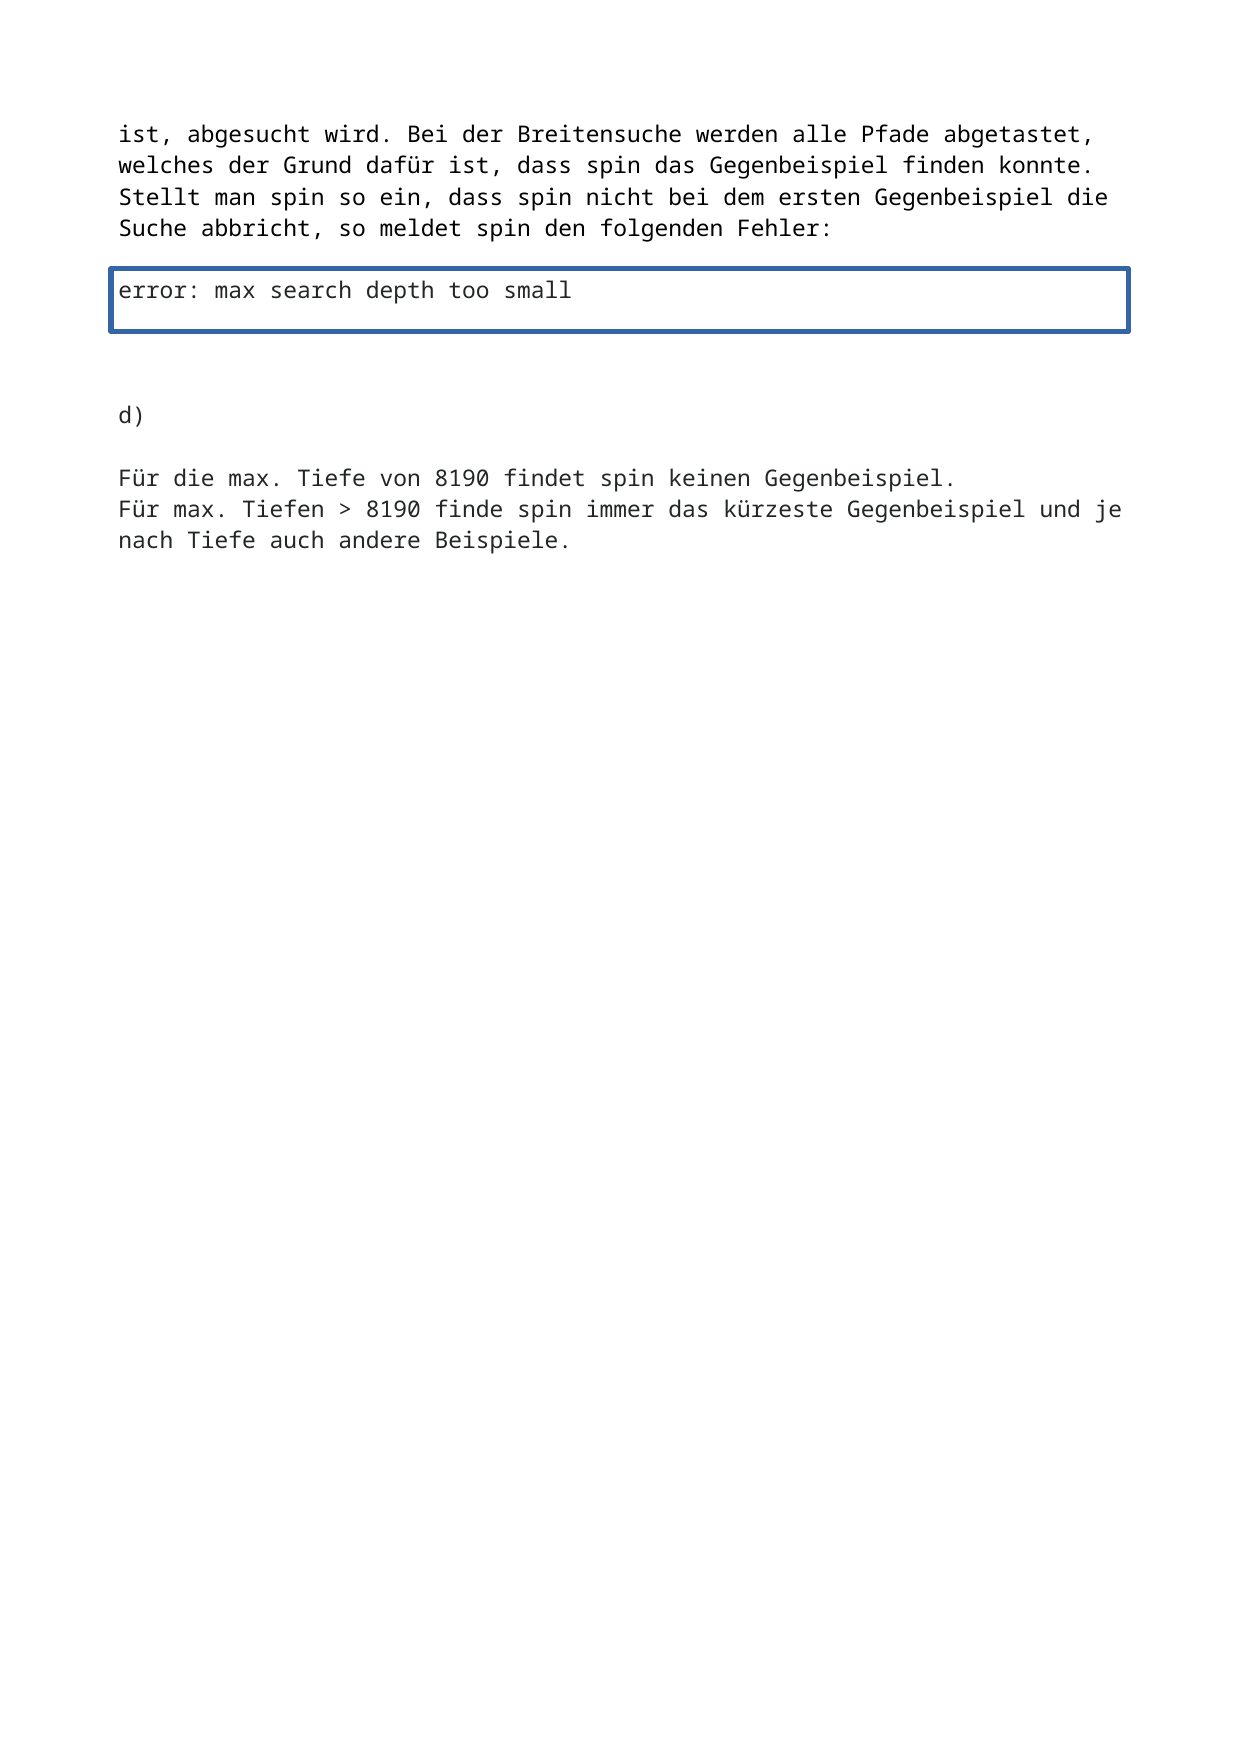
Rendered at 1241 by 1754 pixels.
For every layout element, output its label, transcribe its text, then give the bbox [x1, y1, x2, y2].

text Für max. Tiefen > 8190 finde spin immer das kürzeste Gegenbeispiel und je nach Tiefe auch andere Beispiele. [118, 493, 1122, 556]
text error: max search depth too small [118, 274, 1122, 306]
text Für die max. Tiefe von 8190 findet spin keinen Gegenbeispiel. [118, 462, 1122, 493]
text d) [118, 399, 1122, 431]
text ist, abgesucht wird. Bei der Breitensuche werden alle Pfade abgetastet, welches der Grund dafür ist, dass spin das Gegenbeispiel finden konnte. Stellt man spin so ein, dass spin nicht bei dem ersten Gegenbeispiel die Suche abbricht, so meldet spin den folgenden Fehler: [118, 118, 1122, 243]
